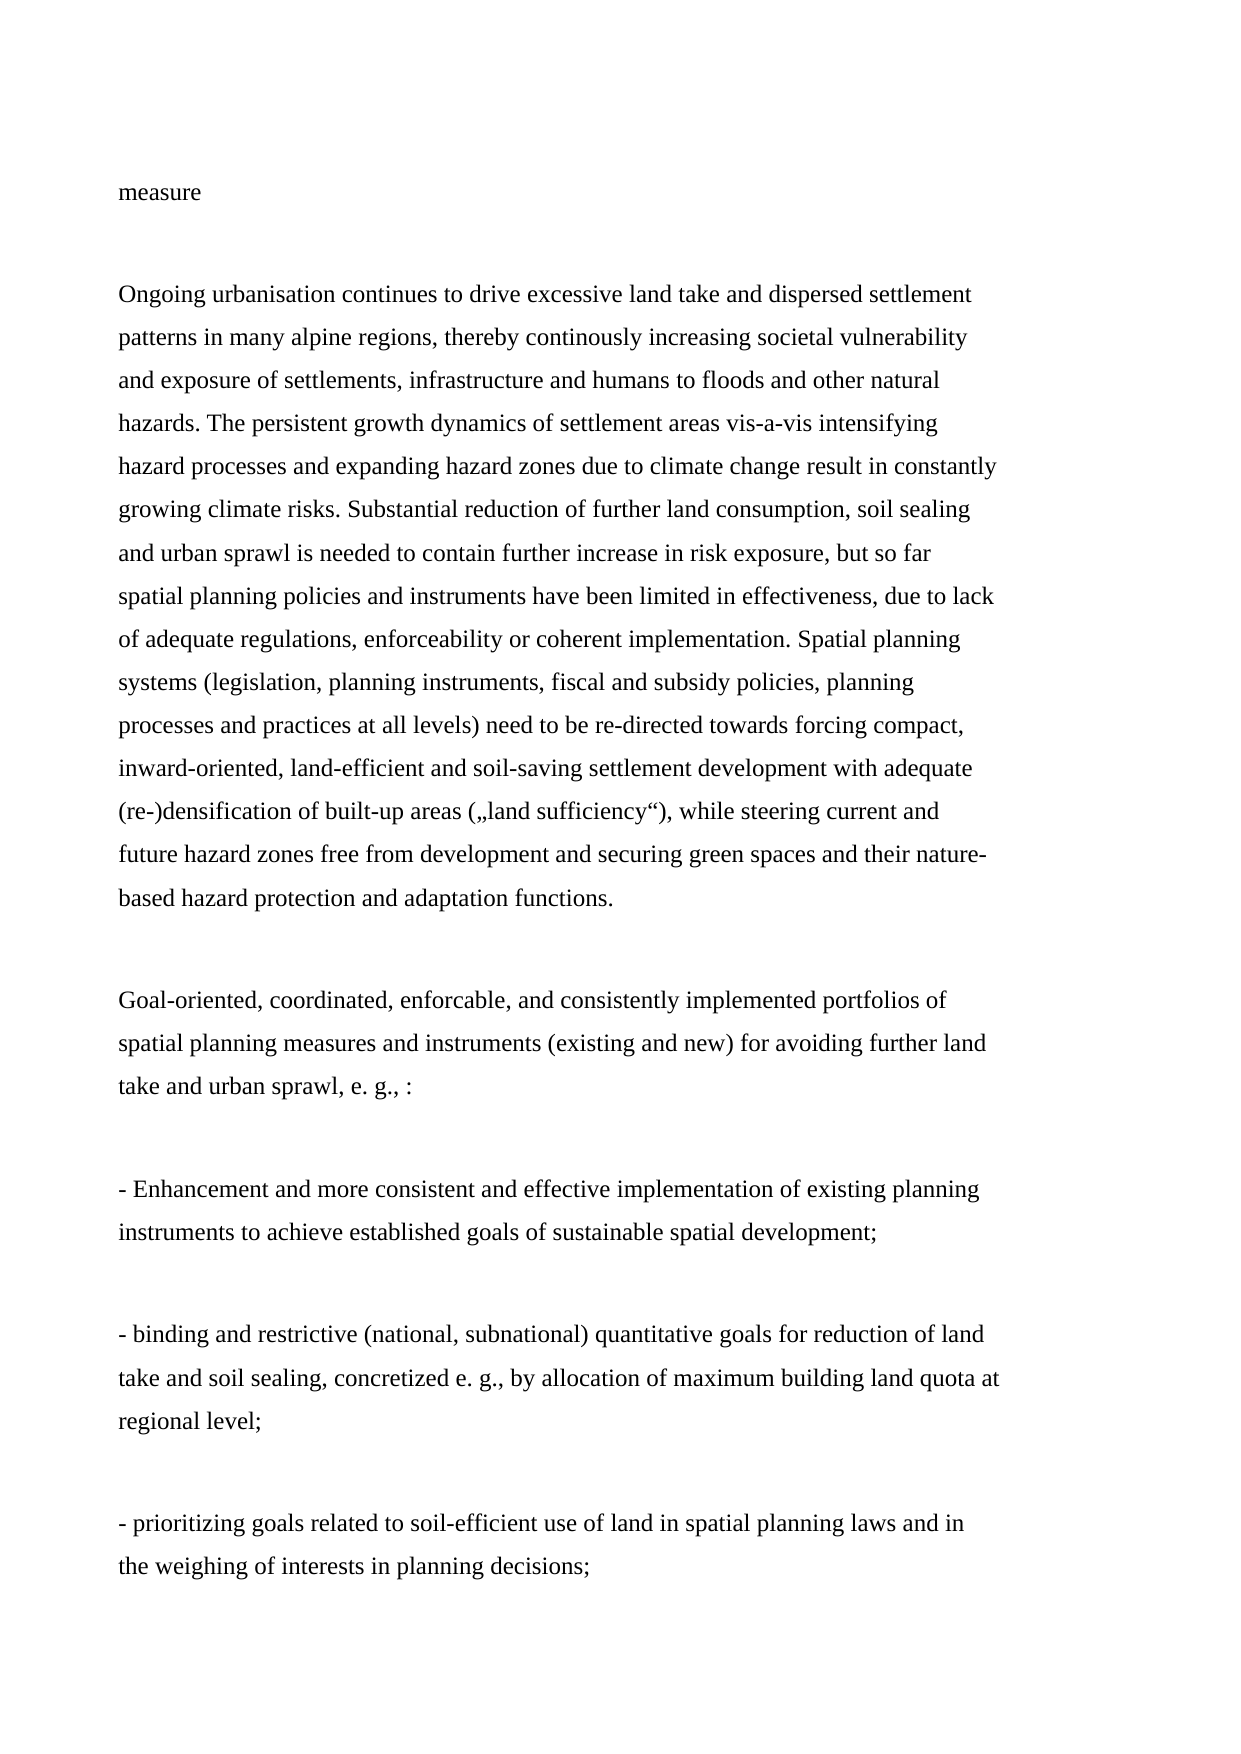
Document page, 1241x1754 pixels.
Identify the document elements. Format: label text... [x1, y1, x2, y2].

table_cell Ongoing urbanisation continues to drive excessive land take and dispersed settlement patterns in many alpine regions, thereby continously increasing societal vulnerability and exposure of settlements, infrastructure and humans to floods and other natural hazards. The persistent growth dynamics of settlement areas vis-a-vis intensifying hazard processes and expanding hazard zones due to climate change result in constantly growing climate risks. Substantial reduction of further land consumption, soil sealing and urban sprawl is needed to contain further increase in risk exposure, but so far spatial planning policies and instruments have been limited in effectiveness, due to lack of adequate regulations, enforceability or coherent implementation. Spatial planning systems (legislation, planning instruments, fiscal and subsidy policies, planning processes and practices at all levels) need to be re-directed towards forcing compact, inward-oriented, land-efficient and soil-saving settlement development with adequate (re-)densification of built-up areas („land sufficiency“), while steering current and future hazard zones free from development and securing green spaces and their nature-based hazard protection and adaptation functions. [115, 249, 1004, 955]
table_cell Goal-oriented, coordinated, enforcable, and consistently implemented portfolios of spatial planning measures and instruments (existing and new) for avoiding further land take and urban sprawl, e. g., : - Enhancement and more consistent and effective implementation of existing planning instruments to achieve established goals of sustainable spatial development; - binding and restrictive (national, subnational) quantitative goals for reduction of land take and soil sealing, concretized e. g., by allocation of maximum building land quota at regional level; - prioritizing goals related to soil-efficient use of land in spatial planning laws and in the weighing of interests in planning decisions; [115, 955, 1004, 1624]
table_header measure [115, 147, 1004, 249]
